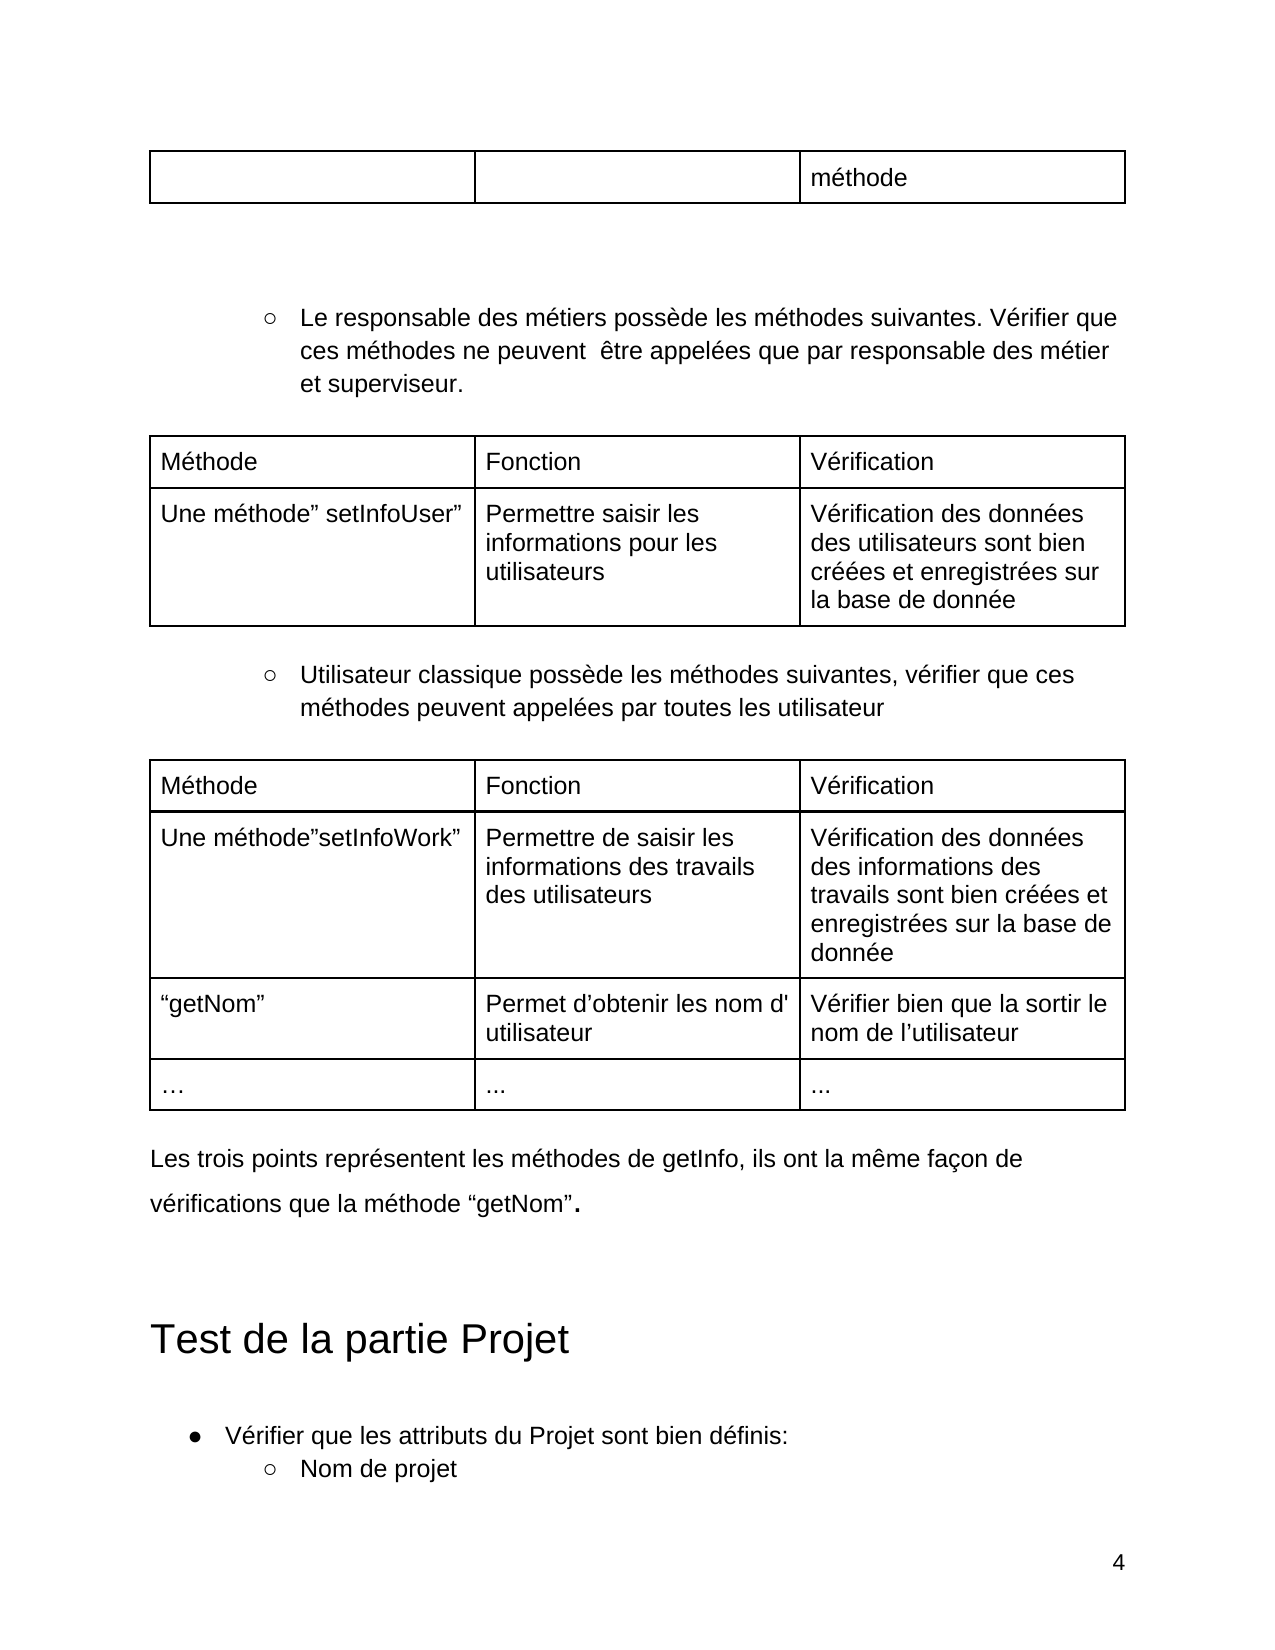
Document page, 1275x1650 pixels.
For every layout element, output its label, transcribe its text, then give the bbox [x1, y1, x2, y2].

table_cell Une méthode” setInfoUser” [151, 489, 474, 624]
table_cell “getNom” [151, 979, 474, 1057]
table_cell [476, 152, 799, 202]
table_cell Permettre saisir les informations pour les utilisateurs [476, 489, 799, 624]
table_cell Permettre de saisir les informations des travails des utilisateurs [476, 813, 799, 977]
table_cell méthode [801, 152, 1124, 202]
table_cell ... [476, 1060, 799, 1109]
table_header Méthode [151, 437, 474, 487]
table_cell … [151, 1060, 474, 1109]
table_header Vérification [801, 761, 1124, 810]
table_cell Permet d’obtenir les nom d' utilisateur [476, 979, 799, 1057]
table_cell Une méthode”setInfoWork” [151, 813, 474, 977]
list Le responsable des métiers possède les méthodes suivantes. Vérifier que ces méthodes ne peuvent être appelées que par responsable des métier et superviseur. [262, 303, 1125, 398]
list Nom de projet [262, 1454, 1125, 1483]
table_header Méthode [151, 761, 474, 810]
table_header Fonction [476, 761, 799, 810]
table_cell ... [801, 1060, 1124, 1109]
list Vérifier que les attributs du Projet sont bien définis: [187, 1421, 1125, 1450]
table_cell [151, 152, 474, 202]
subtitle Test de la partie Projet [150, 1314, 1125, 1362]
table_header Fonction [476, 437, 799, 487]
list Utilisateur classique possède les méthodes suivantes, vérifier que ces méthodes peuvent appelées par toutes les utilisateur [262, 659, 1125, 721]
table_header Vérification [801, 437, 1124, 487]
text Les trois points représentent les méthodes de getInfo, ils ont la même façon de vérifications que la méthode “getNom”. [150, 1144, 1125, 1220]
table_cell Vérification des données des utilisateurs sont bien créées et enregistrées sur la base de donnée [801, 489, 1124, 624]
table_cell Vérification des données des informations des travails sont bien créées et enregistrées sur la base de donnée [801, 813, 1124, 977]
table_cell Vérifier bien que la sortir le nom de l’utilisateur [801, 979, 1124, 1057]
